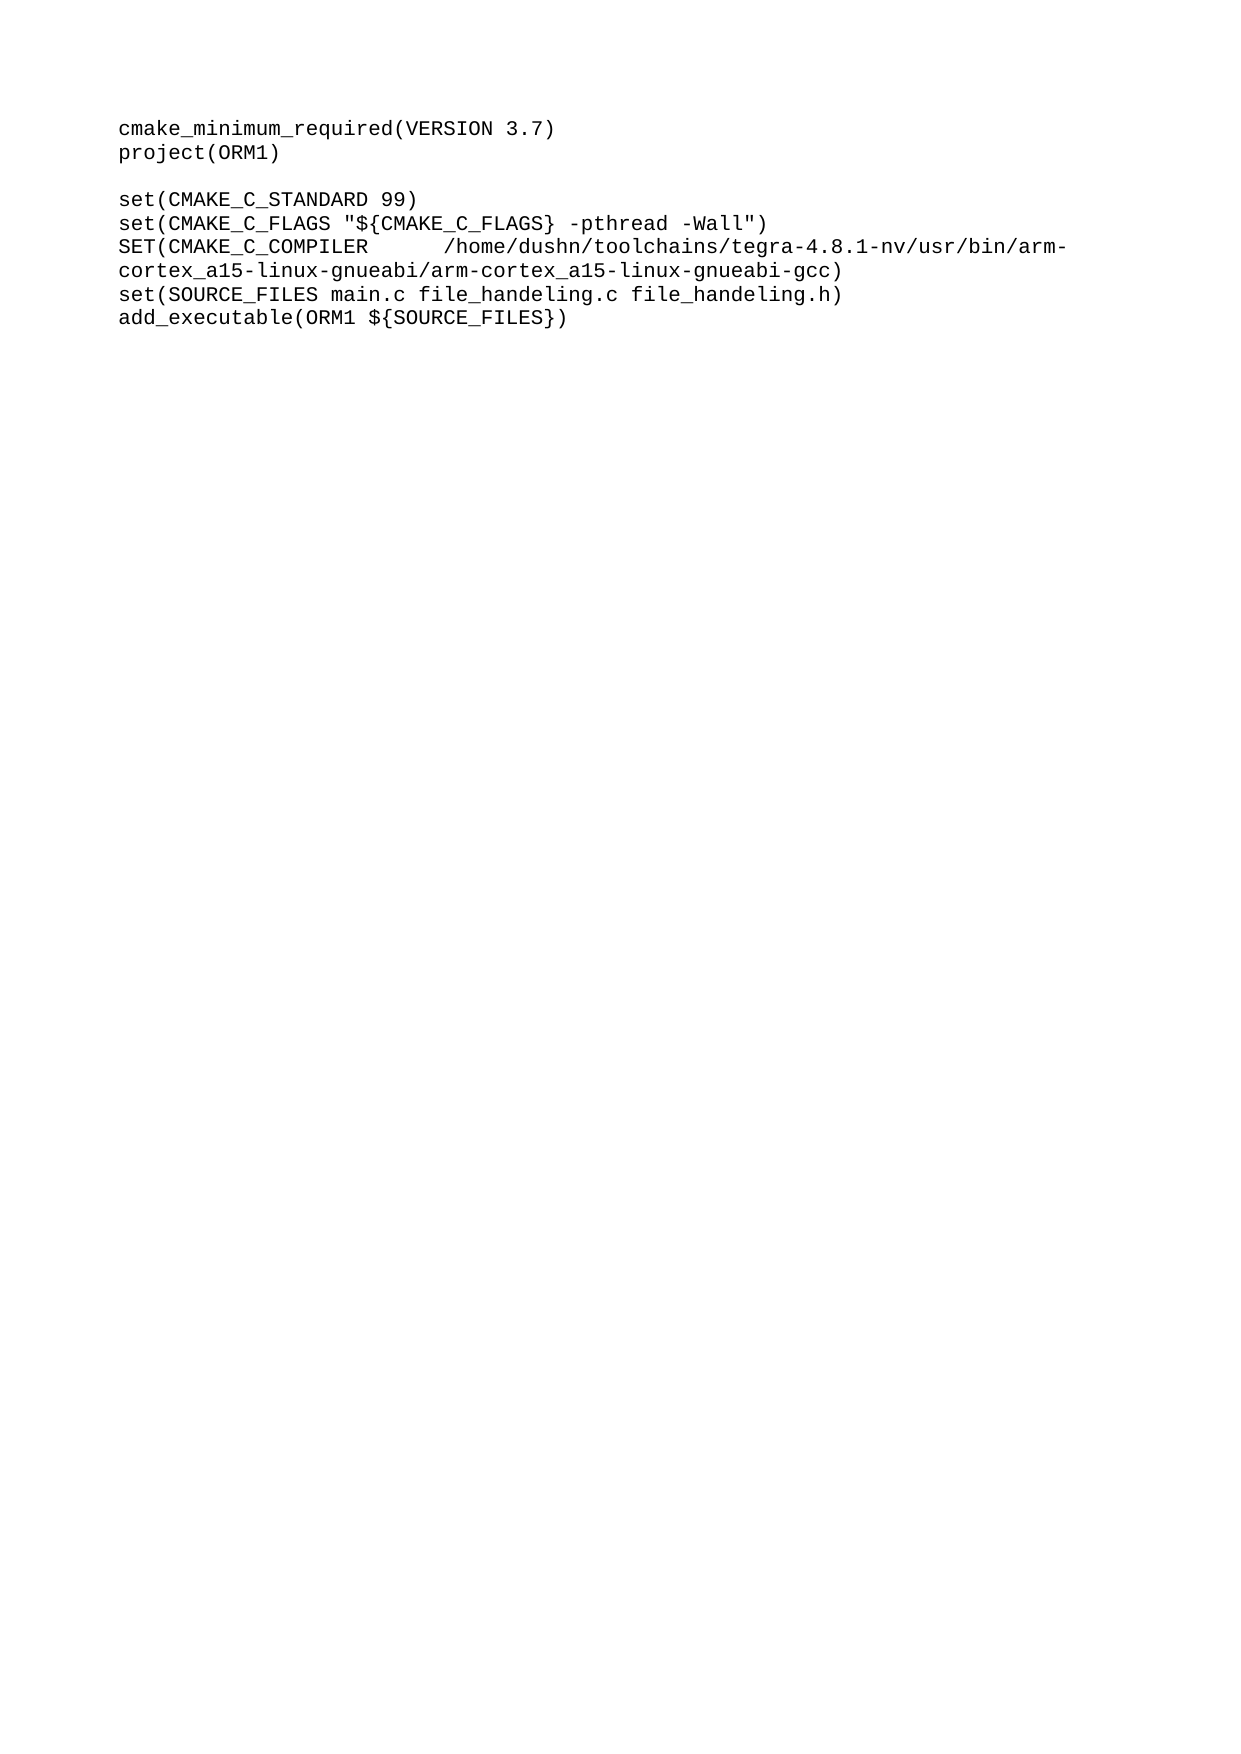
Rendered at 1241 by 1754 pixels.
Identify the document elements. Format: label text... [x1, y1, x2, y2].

text set(CMAKE_C_STANDARD 99) [118, 189, 1122, 213]
text project(ORM1) [118, 142, 1122, 165]
text SET(CMAKE_C_COMPILER /home/dushn/toolchains/tegra-4.8.1-nv/usr/bin/arm-cortex_a15-linux-gnueabi/arm-cortex_a15-linux-gnueabi-gcc) [118, 236, 1122, 284]
text cmake_minimum_required(VERSION 3.7) [118, 118, 1122, 142]
text set(CMAKE_C_FLAGS "${CMAKE_C_FLAGS} -pthread -Wall") [118, 213, 1122, 236]
text set(SOURCE_FILES main.c file_handeling.c file_handeling.h) [118, 284, 1122, 307]
text add_executable(ORM1 ${SOURCE_FILES}) [118, 307, 1122, 331]
